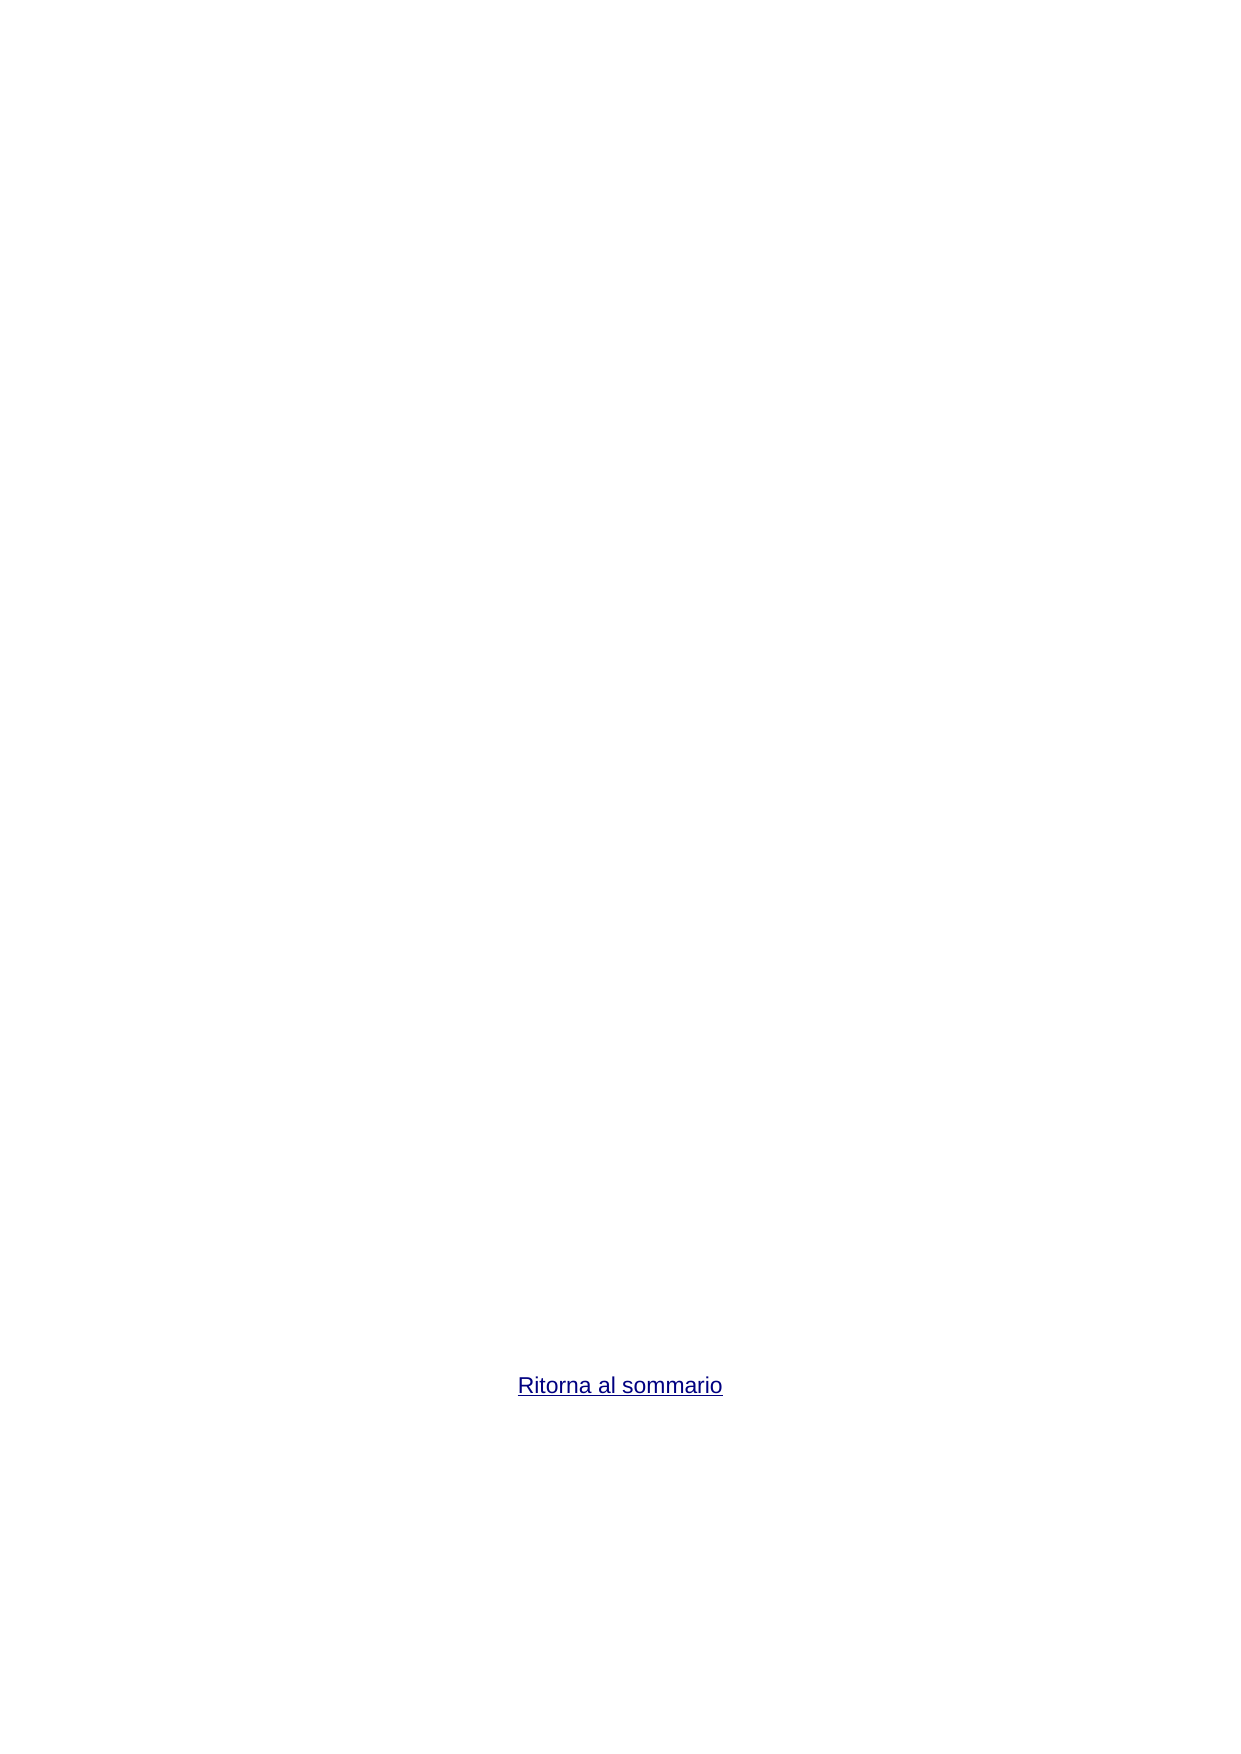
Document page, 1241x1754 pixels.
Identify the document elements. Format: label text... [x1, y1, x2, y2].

text Ritorna al sommario [118, 1372, 1122, 1399]
